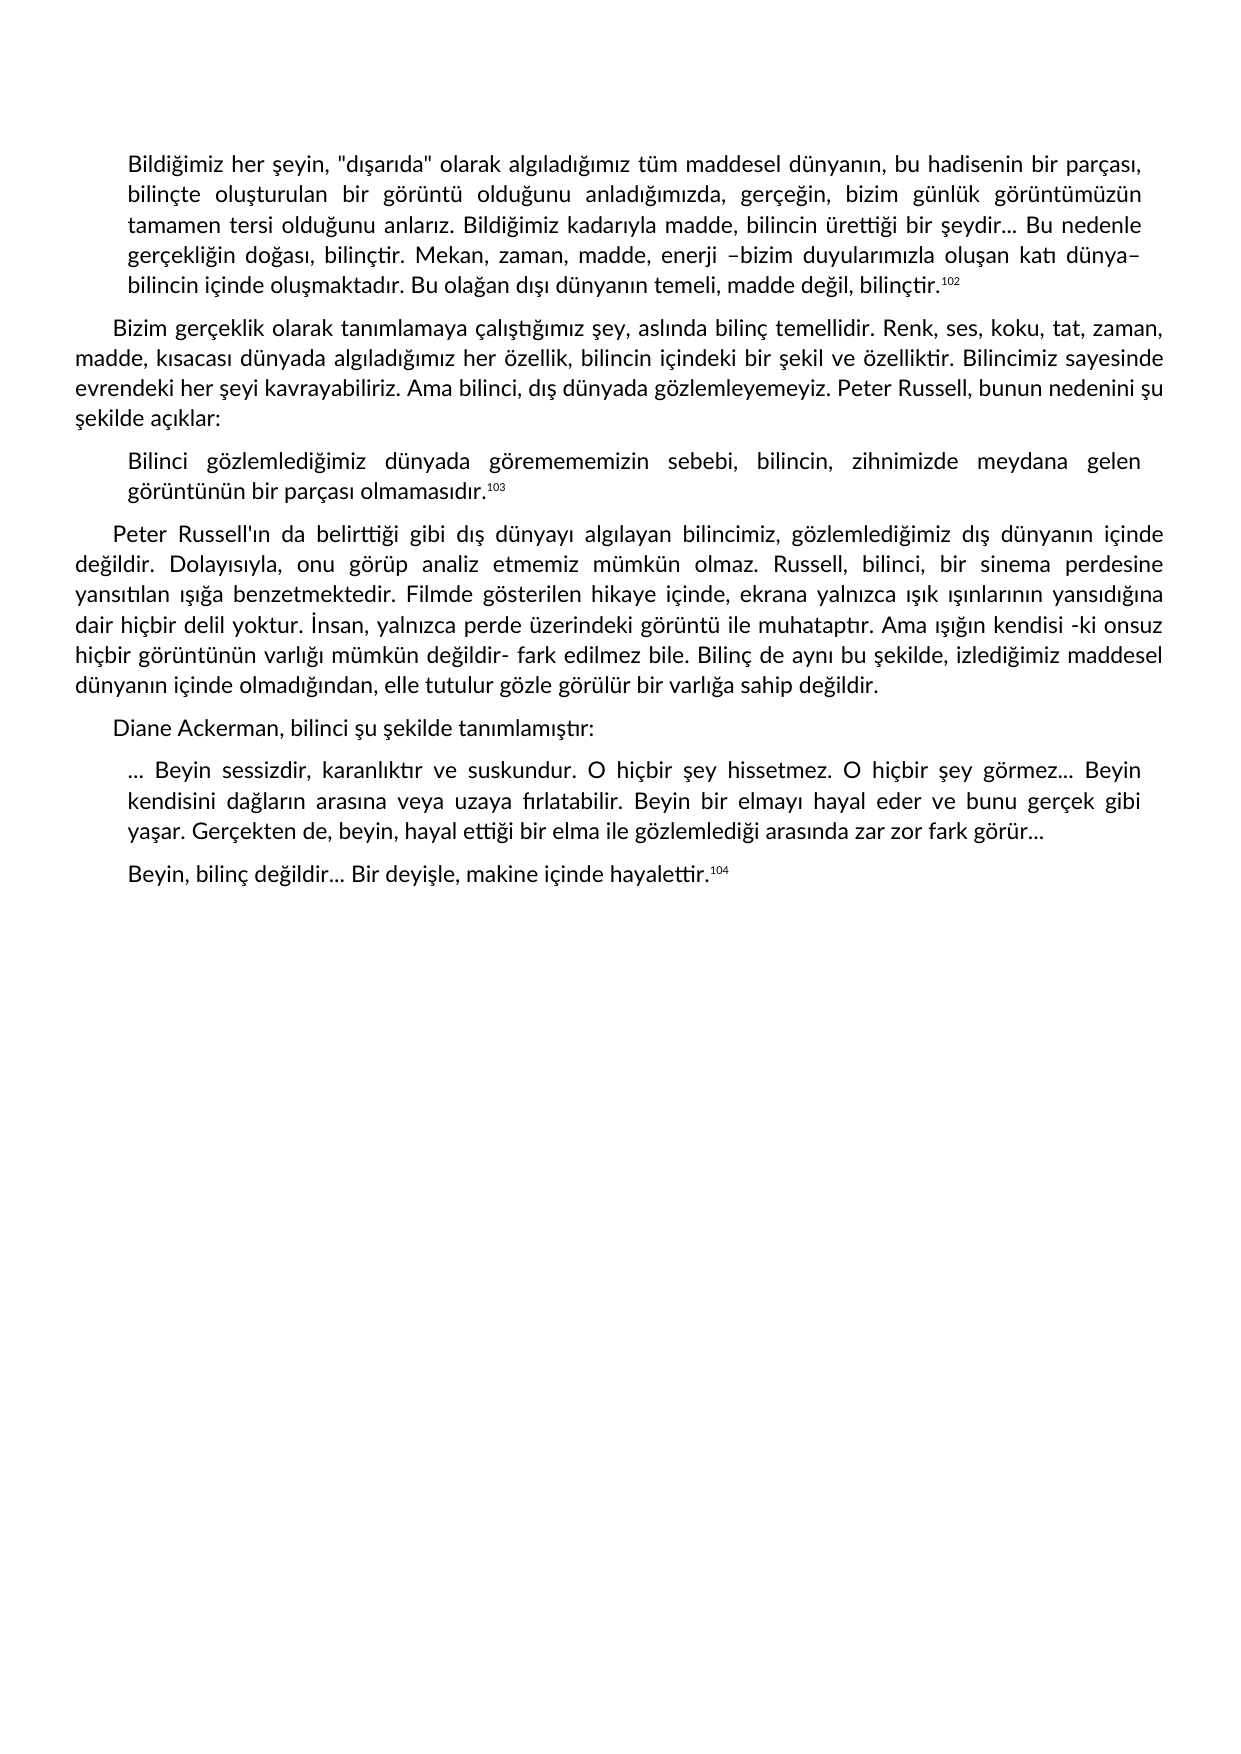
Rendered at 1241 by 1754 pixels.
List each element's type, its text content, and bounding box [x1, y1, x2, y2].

text Bizim gerçeklik olarak tanımlamaya çalıştığımız şey, aslında bilinç temellidir. Renk, ses, koku, tat, zaman, madde, kısacası dünyada algıladığımız her özellik, bilincin içindeki bir şekil ve özelliktir. Bilincimiz sayesinde evrendeki her şeyi kavrayabiliriz. Ama bilinci, dış dünyada gözlemleyemeyiz. Peter Russell, bunun nedenini şu şekilde açıklar: [75, 313, 1165, 432]
text Peter Russell'ın da belirttiği gibi dış dünyayı algılayan bilincimiz, gözlemlediğimiz dış dünyanın içinde değildir. Dolayısıyla, onu görüp analiz etmemiz mümkün olmaz. Russell, bilinci, bir sinema perdesine yansıtılan ışığa benzetmektedir. Filmde gösterilen hikaye içinde, ekrana yalnızca ışık ışınlarının yansıdığına dair hiçbir delil yoktur. İnsan, yalnızca perde üzerindeki görüntü ile muhataptır. Ama ışığın kendisi -ki onsuz hiçbir görüntünün varlığı mümkün değildir- fark edilmez bile. Bilinç de aynı bu şekilde, izlediğimiz maddesel dünyanın içinde olmadığından, elle tutulur gözle görülür bir varlığa sahip değildir. [75, 520, 1165, 698]
text ... Beyin sessizdir, karanlıktır ve suskundur. O hiçbir şey hissetmez. O hiçbir şey görmez... Beyin kendisini dağların arasına veya uzaya fırlatabilir. Beyin bir elmayı hayal eder ve bunu gerçek gibi yaşar. Gerçekten de, beyin, hayal ettiği bir elma ile gözlemlediği arasında zar zor fark görür... [127, 756, 1143, 844]
text Beyin, bilinç değildir... Bir deyişle, makine içinde hayalettir.104 [127, 859, 1143, 887]
text Bildiğimiz her şeyin, "dışarıda" olarak algıladığımız tüm maddesel dünyanın, bu hadisenin bir parçası, bilinçte oluşturulan bir görüntü olduğunu anladığımızda, gerçeğin, bizim günlük görüntümüzün tamamen tersi olduğunu anlarız. Bildiğimiz kadarıyla madde, bilincin ürettiği bir şeydir... Bu nedenle gerçekliğin doğası, bilinçtir. Mekan, zaman, madde, enerji –bizim duyularımızla oluşan katı dünya– bilincin içinde oluşmaktadır. Bu olağan dışı dünyanın temeli, madde değil, bilinçtir.102 [127, 150, 1143, 298]
text Diane Ackerman, bilinci şu şekilde tanımlamıştır: [75, 713, 1165, 741]
text Bilinci gözlemlediğimiz dünyada göremememizin sebebi, bilincin, zihnimizde meydana gelen görüntünün bir parçası olmamasıdır.103 [127, 447, 1143, 504]
